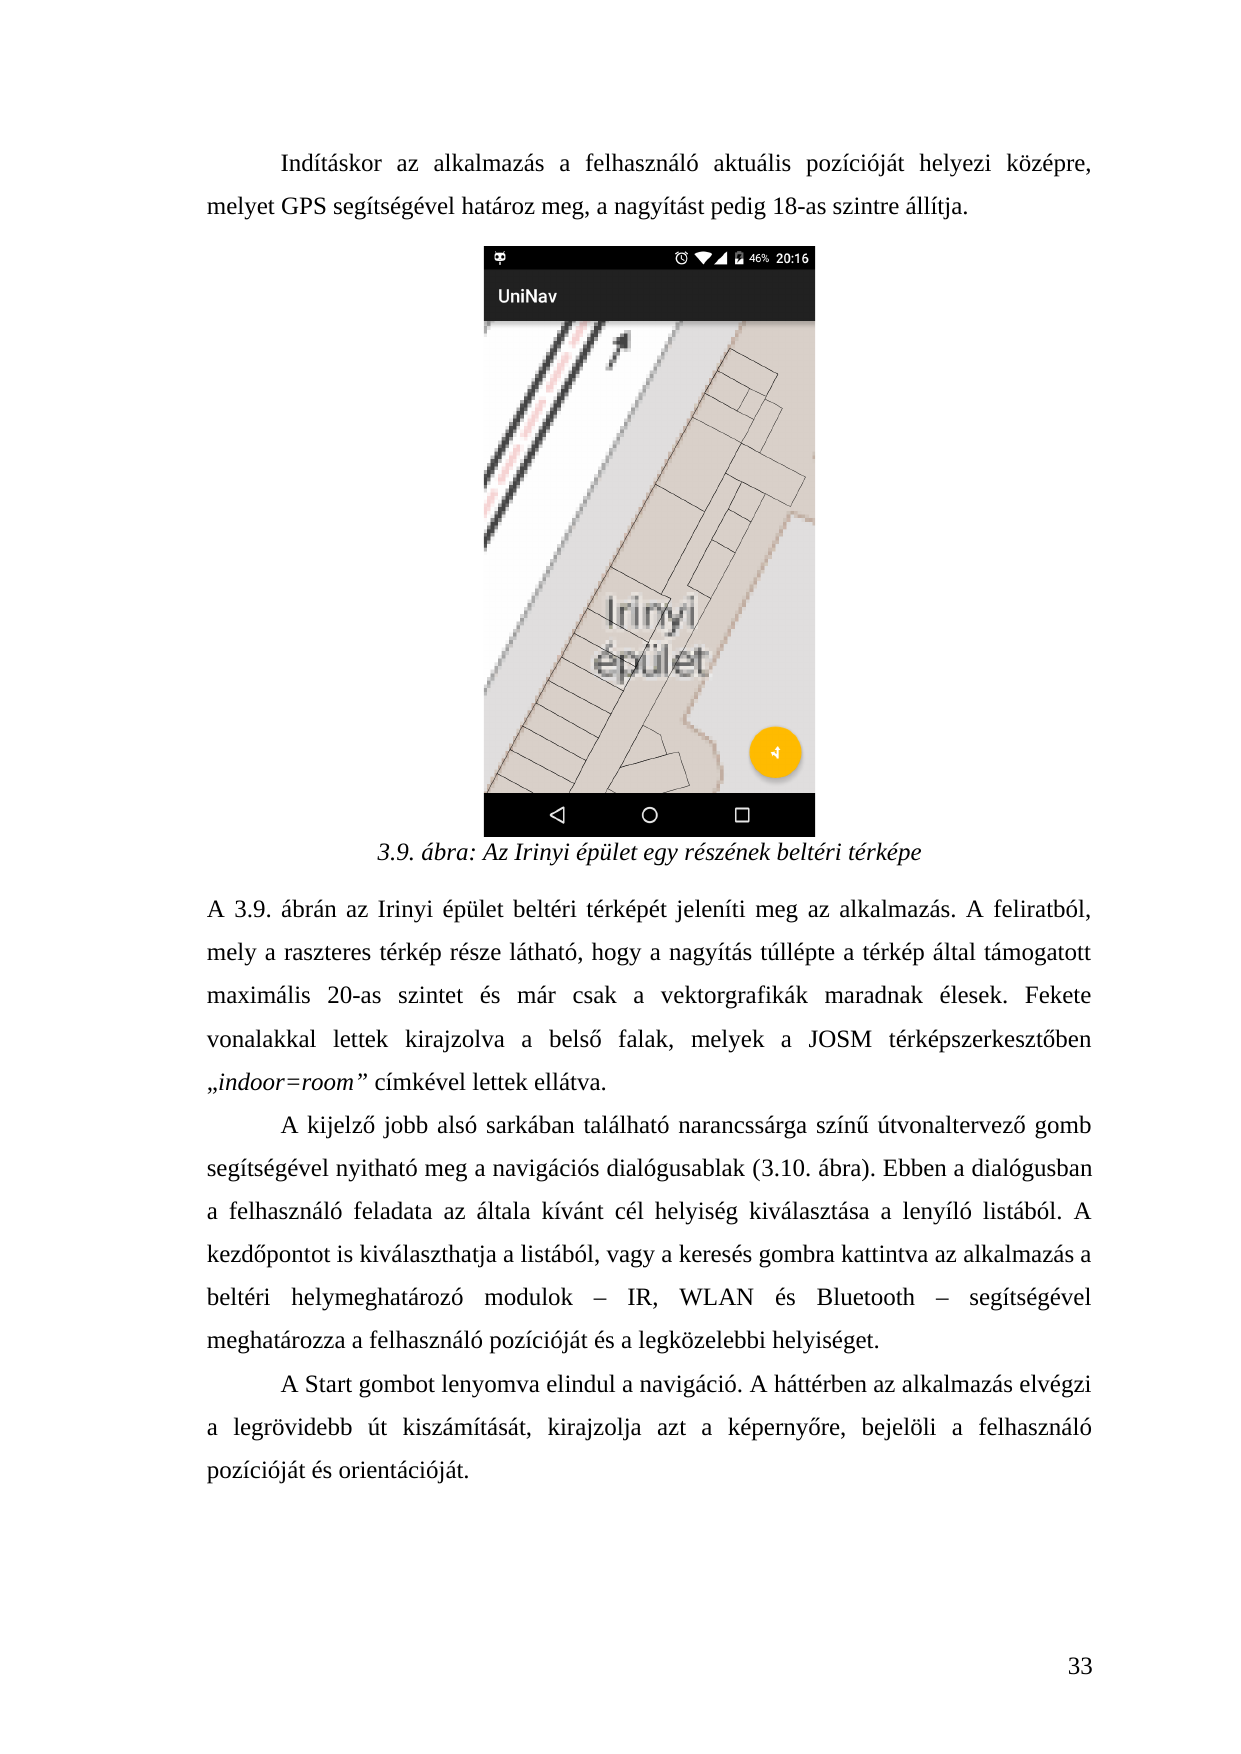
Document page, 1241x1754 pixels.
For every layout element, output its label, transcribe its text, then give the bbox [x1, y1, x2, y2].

text A kijelző jobb alsó sarkában található narancssárga színű útvonaltervező gomb segítségével nyitható meg a navigációs dialógusablak (3.10. ábra). Ebben a dialógusban a felhasználó feladata az általa kívánt cél helyiség kiválasztása a lenyíló listából. A kezdőpontot is kiválaszthatja a listából, vagy a keresés gombra kattintva az alkalmazás a beltéri helymeghatározó modulok – IR, WLAN és Bluetooth – segítségével meghatározza a felhasználó pozícióját és a legközelebbi helyiséget. [207, 1110, 1093, 1354]
picture [483, 246, 816, 837]
text A Start gombot lenyomva elindul a navigáció. A háttérben az alkalmazás elvégzi a legrövidebb út kiszámítását, kirajzolja azt a képernyőre, bejelöli a felhasználó pozícióját és orientációját. [207, 1369, 1093, 1484]
text Indításkor az alkalmazás a felhasználó aktuális pozícióját helyezi középre, melyet GPS segítségével határoz meg, a nagyítást pedig 18-as szintre állítja. [207, 148, 1093, 219]
table_header [207, 234, 1093, 894]
text A 3.9. ábrán az Irinyi épület beltéri térképét jeleníti meg az alkalmazás. A feliratból, mely a raszteres térkép része látható, hogy a nagyítás túllépte a térkép által támogatott maximális 20-as szintet és már csak a vektorgrafikák maradnak élesek. Fekete vonalakkal lettek kirajzolva a belső falak, melyek a JOSM térképszerkesztőben „indoor=room” címkével lettek ellátva. [207, 894, 1093, 1096]
